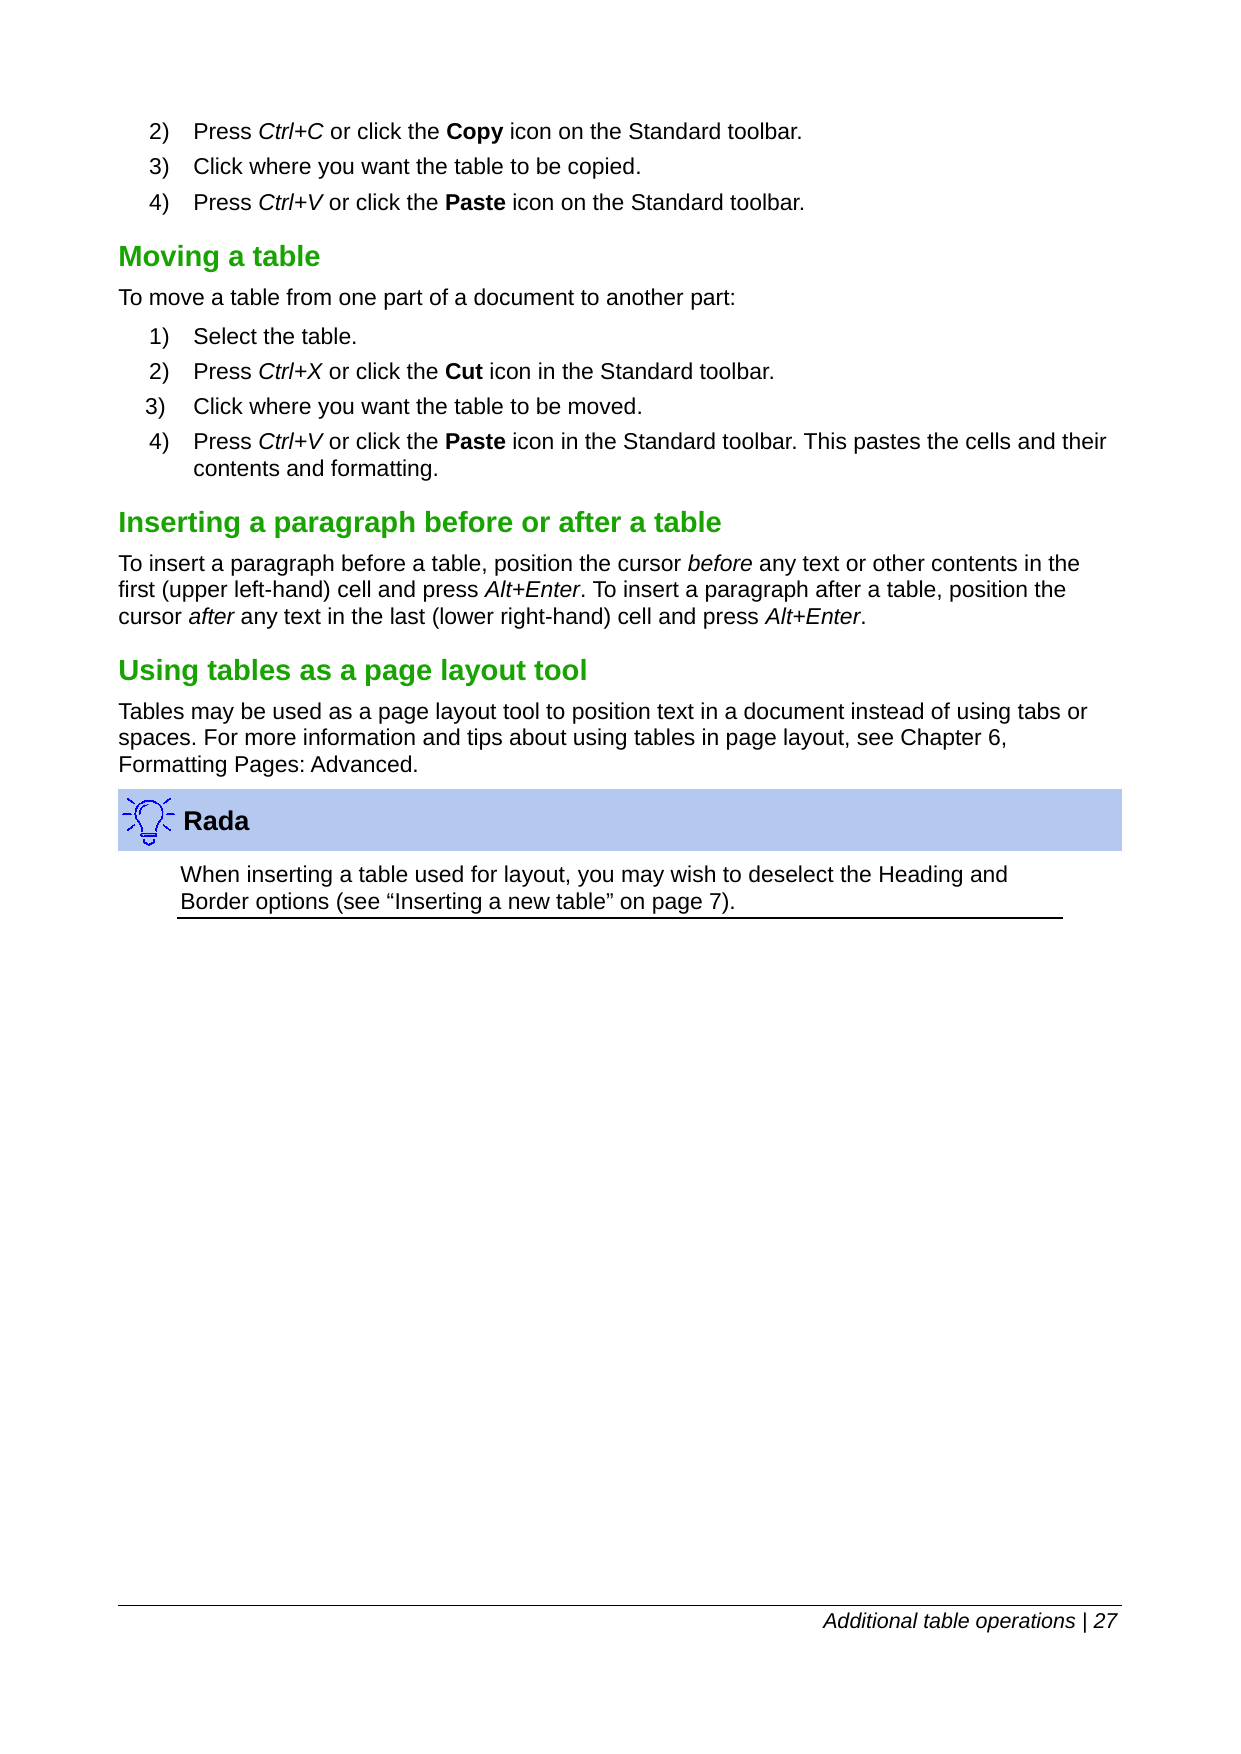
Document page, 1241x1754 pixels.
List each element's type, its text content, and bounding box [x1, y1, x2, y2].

text Tables may be used as a page layout tool to position text in a document instead of using tabs or spaces. For more information and tips about using tables in page layout, see Chapter 6, Formatting Pages: Advanced. [118, 698, 1122, 777]
subtitle Moving a table [118, 238, 1122, 272]
list To move a table from one part of a document to another part: [118, 284, 1122, 310]
list Press Ctrl+C or click the Copy icon on the Standard toolbar. [169, 118, 1122, 144]
list Click where you want the table to be copied. [169, 153, 1122, 180]
subtitle Inserting a paragraph before or after a table [118, 505, 1122, 538]
text When inserting a table used for layout, you may wish to deselect the Heading and Border options (see “Inserting a new table” on page 7). [177, 858, 1063, 917]
list Press Ctrl+V or click the Paste icon on the Standard toolbar. [169, 188, 1122, 215]
picture [119, 790, 179, 850]
list Click where you want the table to be moved. [165, 393, 1122, 419]
list Select the table. [169, 323, 1122, 349]
list Press Ctrl+X or click the Cut icon in the Standard toolbar. [169, 358, 1122, 384]
text To insert a paragraph before a table, position the cursor before any text or other contents in the first (upper left-hand) cell and press Alt+Enter. To insert a paragraph after a table, position the cursor after any text in the last (lower right-hand) cell and press Alt+Enter. [118, 550, 1122, 629]
list Press Ctrl+V or click the Paste icon in the Standard toolbar. This pastes the cells and their contents and formatting. [169, 428, 1122, 481]
subtitle Rada [118, 789, 1122, 851]
subtitle Using tables as a page layout tool [118, 653, 1122, 686]
